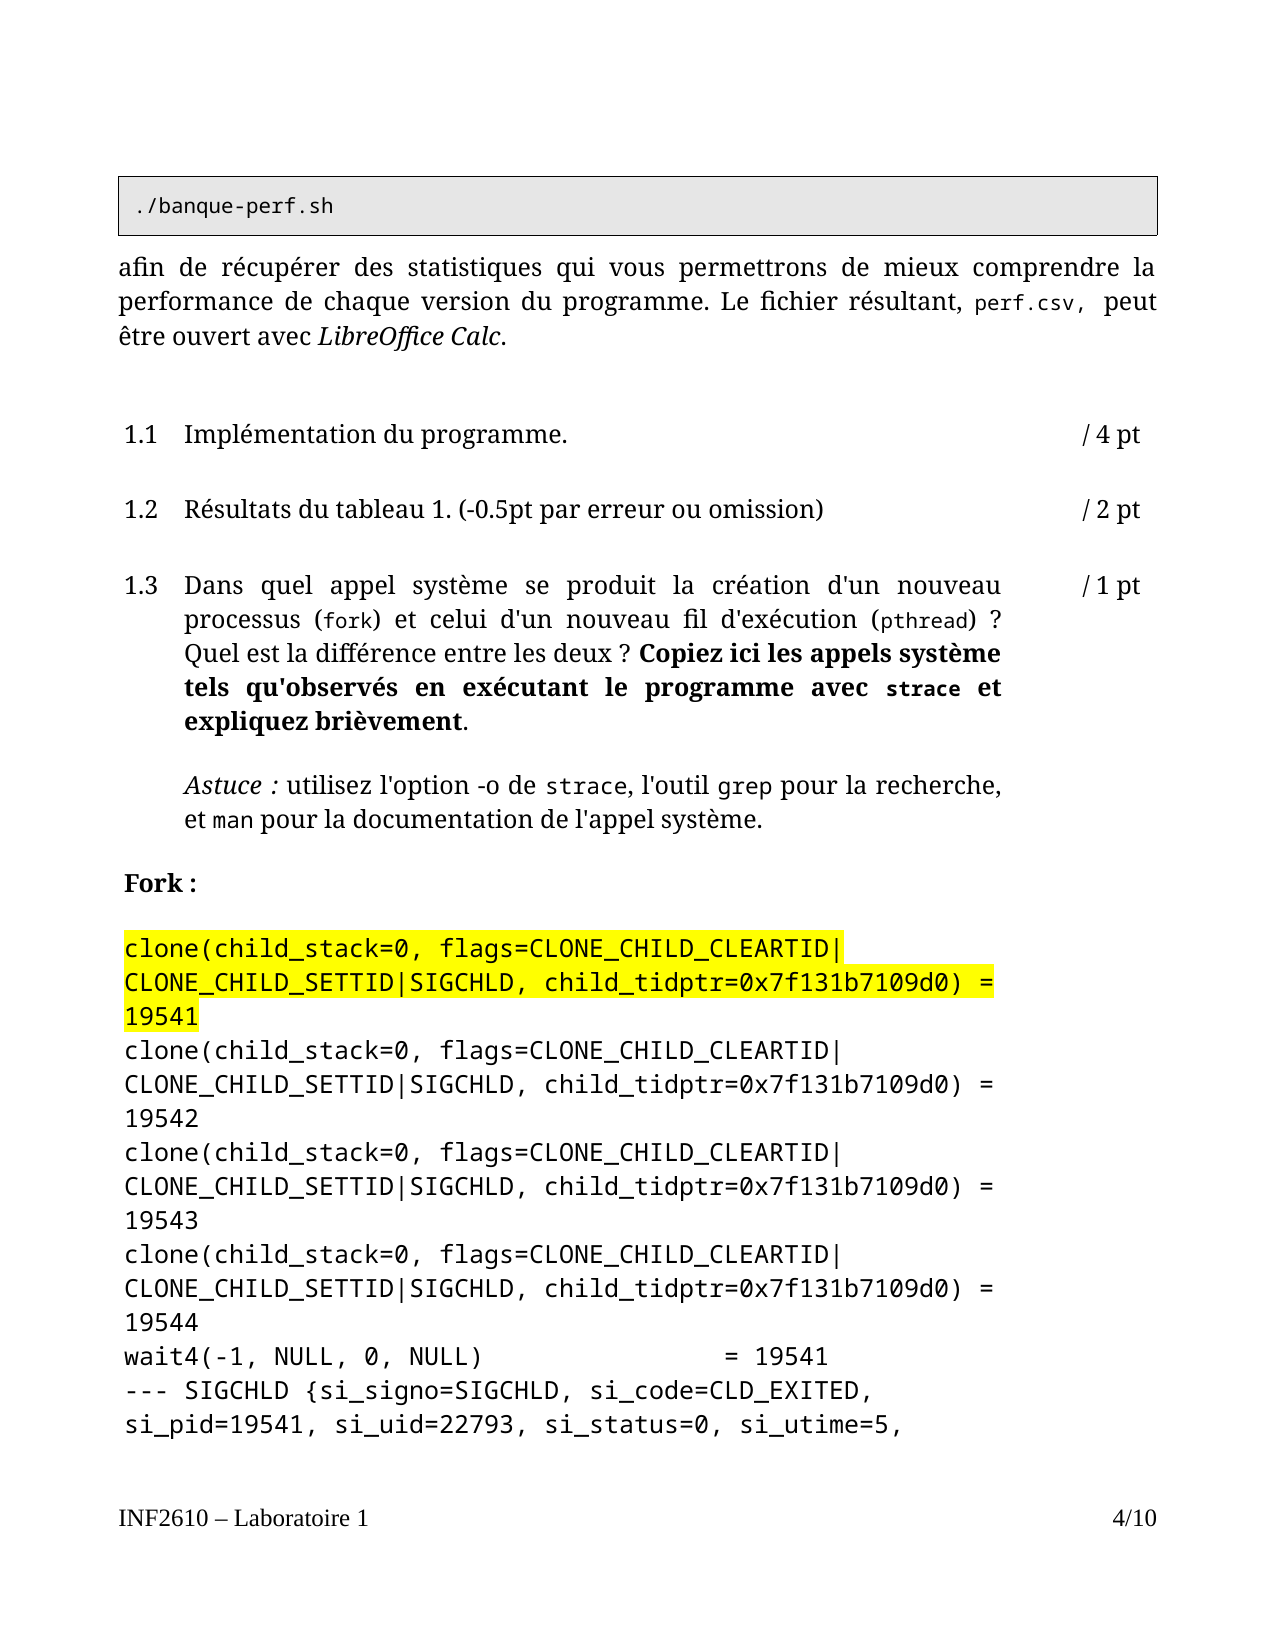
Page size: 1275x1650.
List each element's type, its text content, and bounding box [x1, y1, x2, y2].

table_cell [1008, 471, 1077, 547]
text ./banque-perf.sh [119, 177, 1157, 235]
table_cell Résultats du tableau 1. (-0.5pt par erreur ou omission) [118, 471, 1007, 547]
table_cell / 2 pt [1077, 471, 1155, 547]
text afin de récupérer des statistiques qui vous permettrons de mieux comprendre la performance de chaque version du programme. Le fichier résultant, perf.csv, peut être ouvert avec LibreOffice Calc. [118, 250, 1157, 352]
table_header Implémentation du programme. [118, 396, 1007, 471]
table_cell / 1 pt [1077, 547, 1155, 1447]
table_cell [1008, 547, 1077, 1447]
table_cell Dans quel appel système se produit la création d'un nouveau processus (fork) et celui d'un nouveau fil d'exécution (pthread) ? Quel est la différence entre les deux ? Copiez ici les appels système tels qu'observés en exécutant le programme avec strace et expliquez brièvement. Astuce : utilisez l'option -o de strace, l'outil grep pour la recherche, et man pour la documentation de l'appel système. Fork : clone(child_stack=0, flags=CLONE_CHILD_CLEARTID|CLONE_CHILD_SETTID|SIGCHLD, child_tidptr=0x7f131b7109d0) = 19541 clone(child_stack=0, flags=CLONE_CHILD_CLEARTID|CLONE_CHILD_SETTID|SIGCHLD, child_tidptr=0x7f131b7109d0) = 19542 clone(child_stack=0, flags=CLONE_CHILD_CLEARTID|CLONE_CHILD_SETTID|SIGCHLD, child_tidptr=0x7f131b7109d0) = 19543 clone(child_stack=0, flags=CLONE_CHILD_CLEARTID|CLONE_CHILD_SETTID|SIGCHLD, child_tidptr=0x7f131b7109d0) = 19544 wait4(-1, NULL, 0, NULL) = 19541 --- SIGCHLD {si_signo=SIGCHLD, si_code=CLD_EXITED, si_pid=19541, si_uid=22793, si_status=0, si_utime=5, [118, 547, 1007, 1447]
table_header / 4 pt [1077, 396, 1155, 471]
table_header [1008, 396, 1077, 471]
